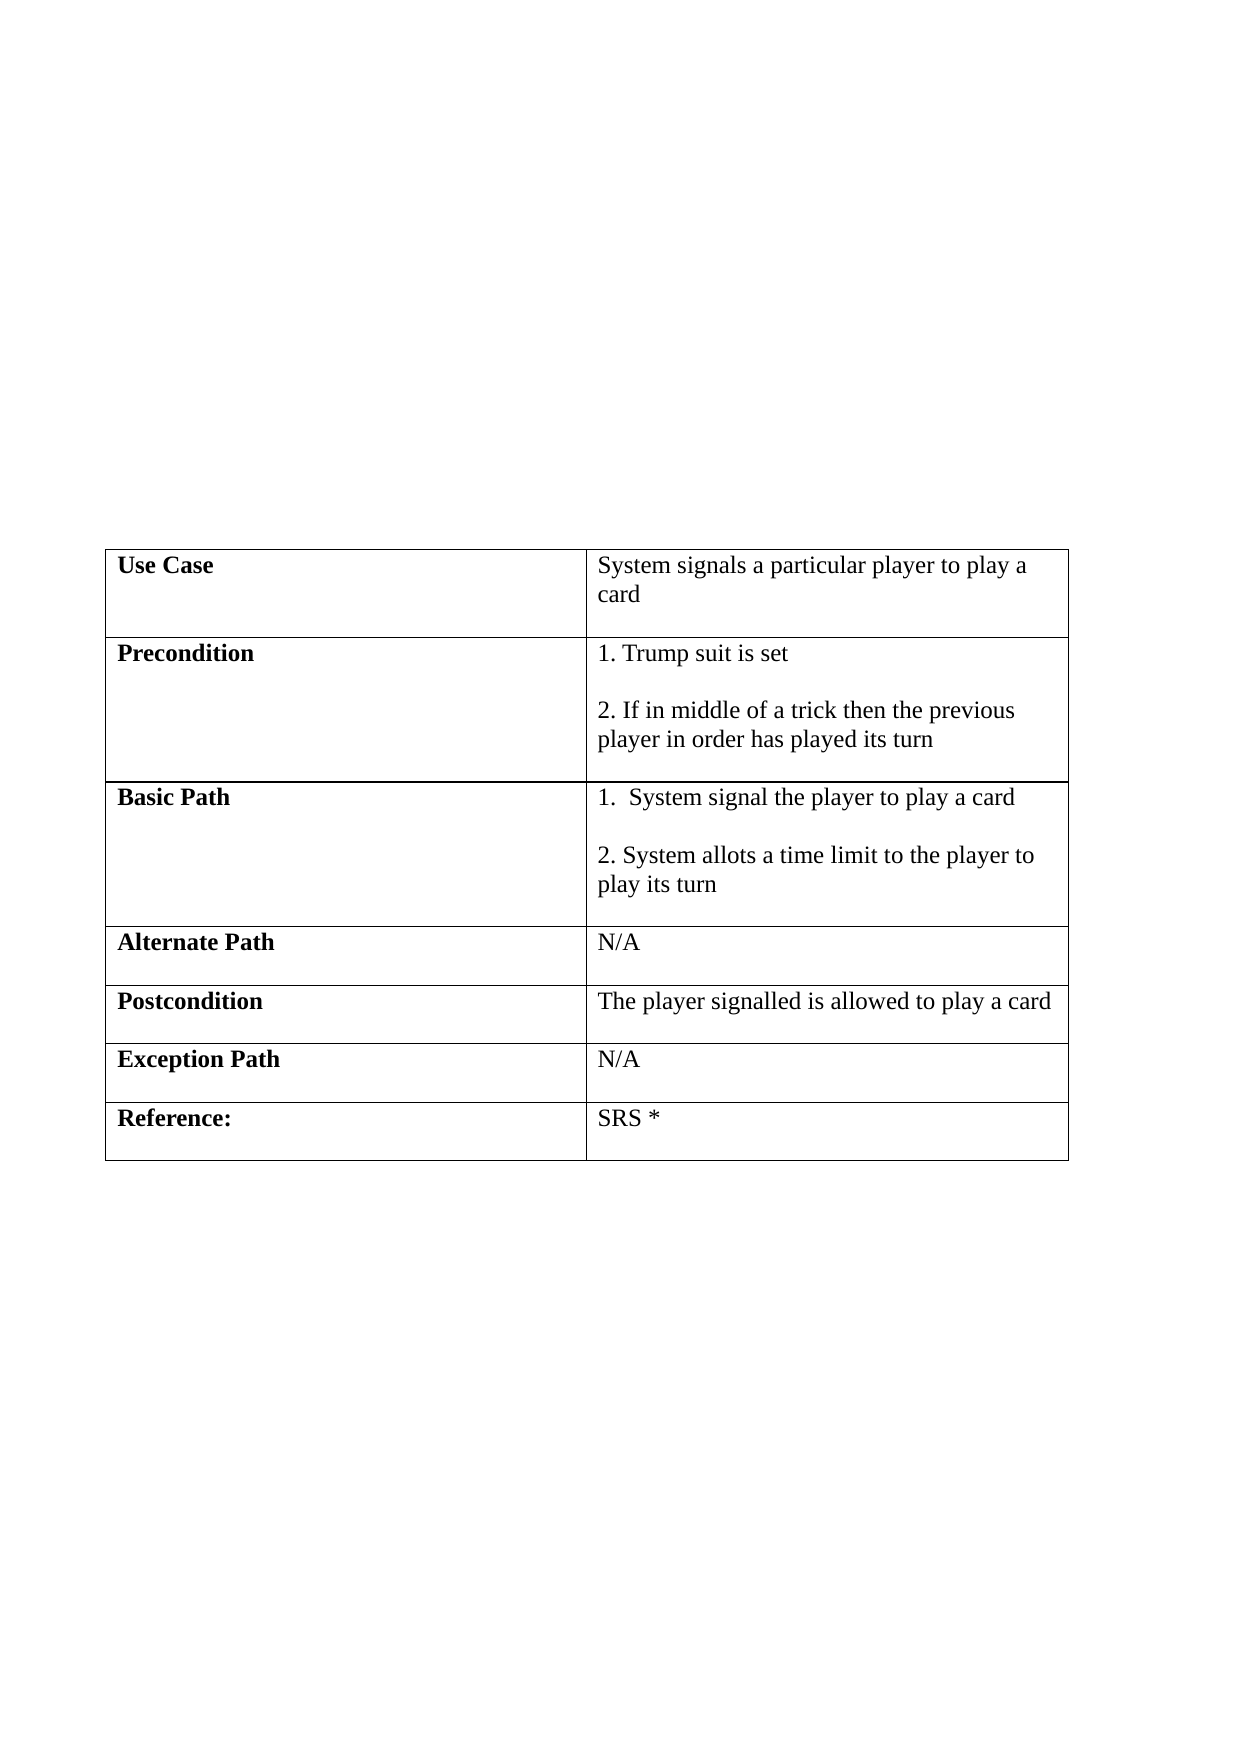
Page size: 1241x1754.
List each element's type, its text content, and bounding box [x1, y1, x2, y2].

table_header System signals a particular player to play a card [587, 550, 1068, 637]
table_cell Precondition [106, 638, 586, 781]
table_cell 1. Trump suit is set 2. If in middle of a trick then the previous player in order has played its turn [587, 638, 1068, 781]
table_cell The player signalled is allowed to play a card [587, 986, 1068, 1043]
table_cell Exception Path [106, 1044, 586, 1102]
table_cell 1. System signal the player to play a card 2. System allots a time limit to the player to play its turn [587, 783, 1068, 926]
table_header Use Case [106, 550, 586, 637]
table_cell SRS * [587, 1103, 1068, 1160]
table_cell Basic Path [106, 783, 586, 926]
table_cell Alternate Path [106, 927, 586, 985]
table_cell N/A [587, 927, 1068, 985]
table_cell Reference: [106, 1103, 586, 1160]
table_cell Postcondition [106, 986, 586, 1043]
table_cell N/A [587, 1044, 1068, 1102]
